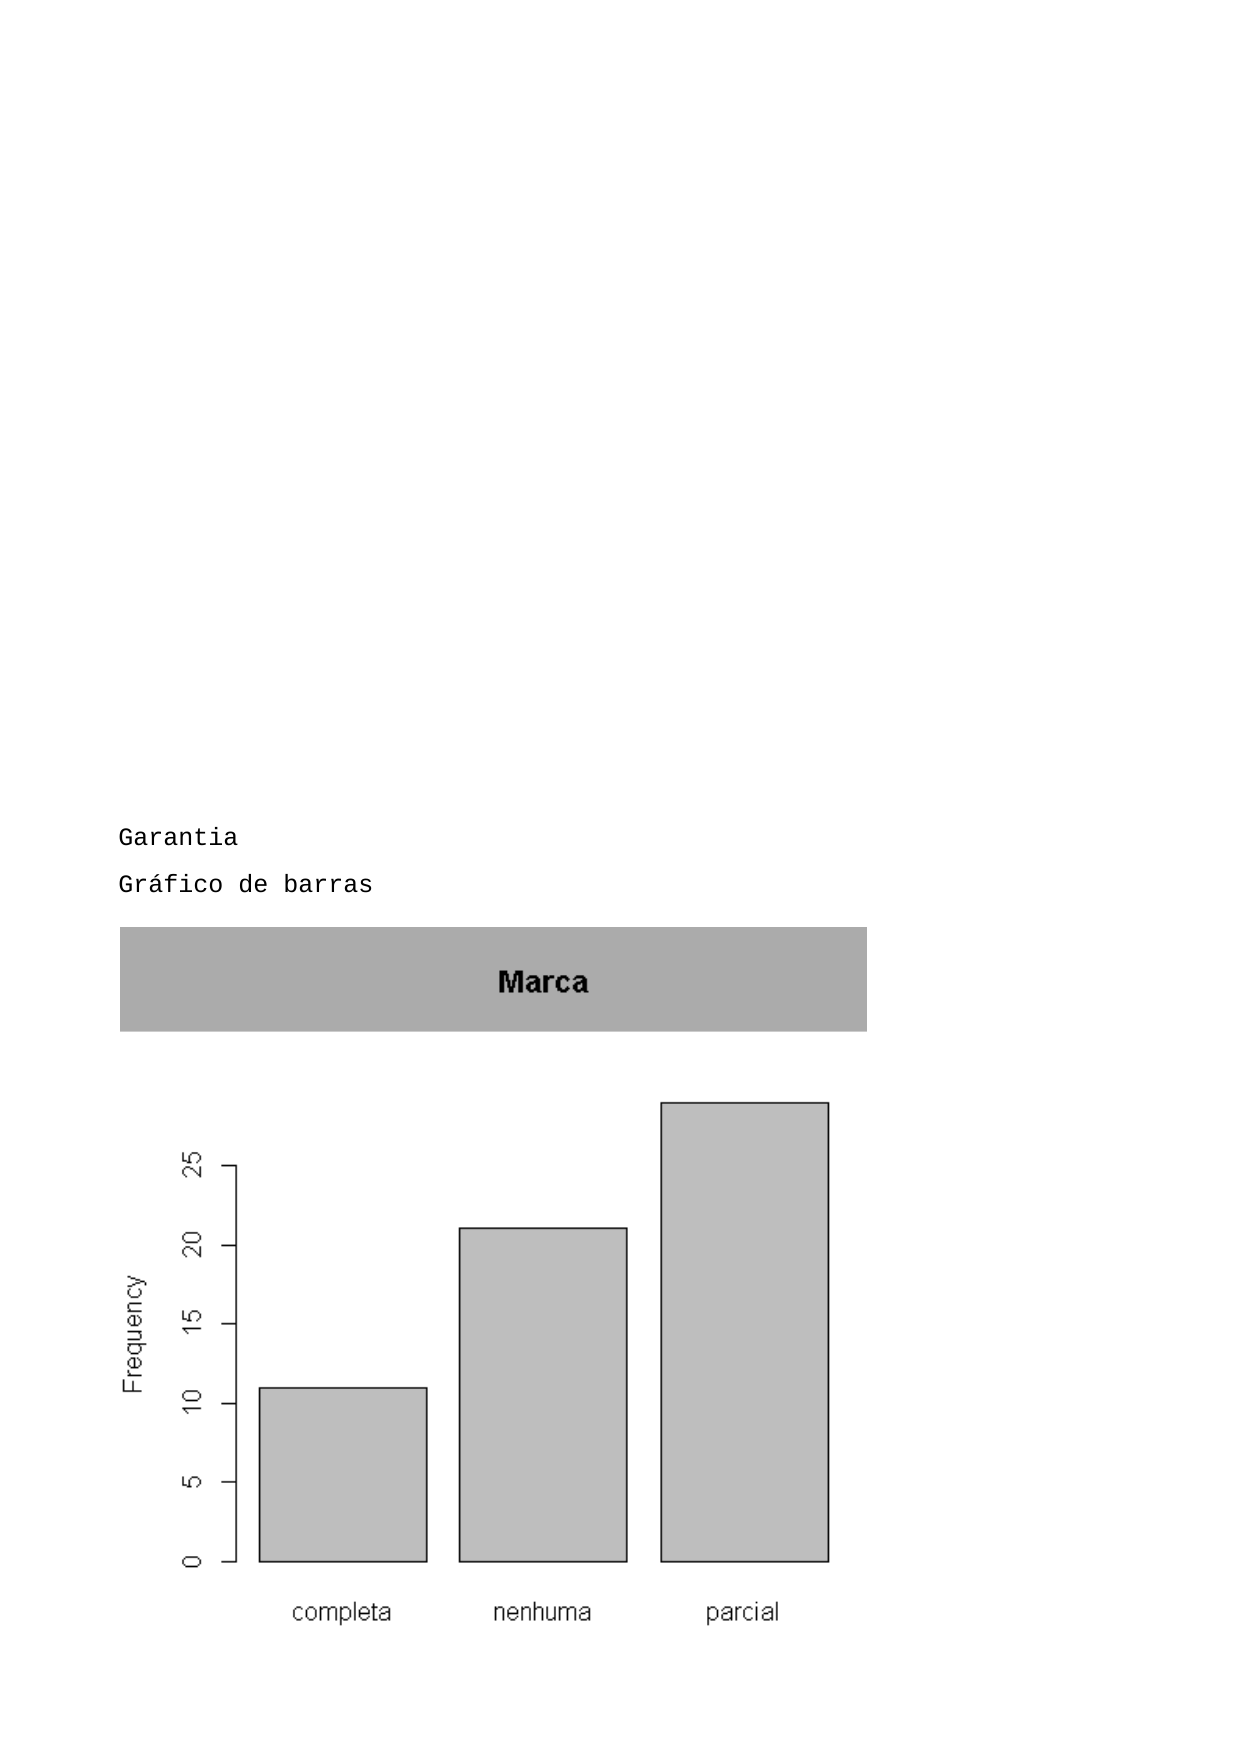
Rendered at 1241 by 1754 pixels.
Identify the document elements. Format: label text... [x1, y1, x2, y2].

text Gráfico de barras [118, 871, 1122, 900]
picture [120, 927, 867, 1649]
text Garantia [118, 824, 1122, 853]
